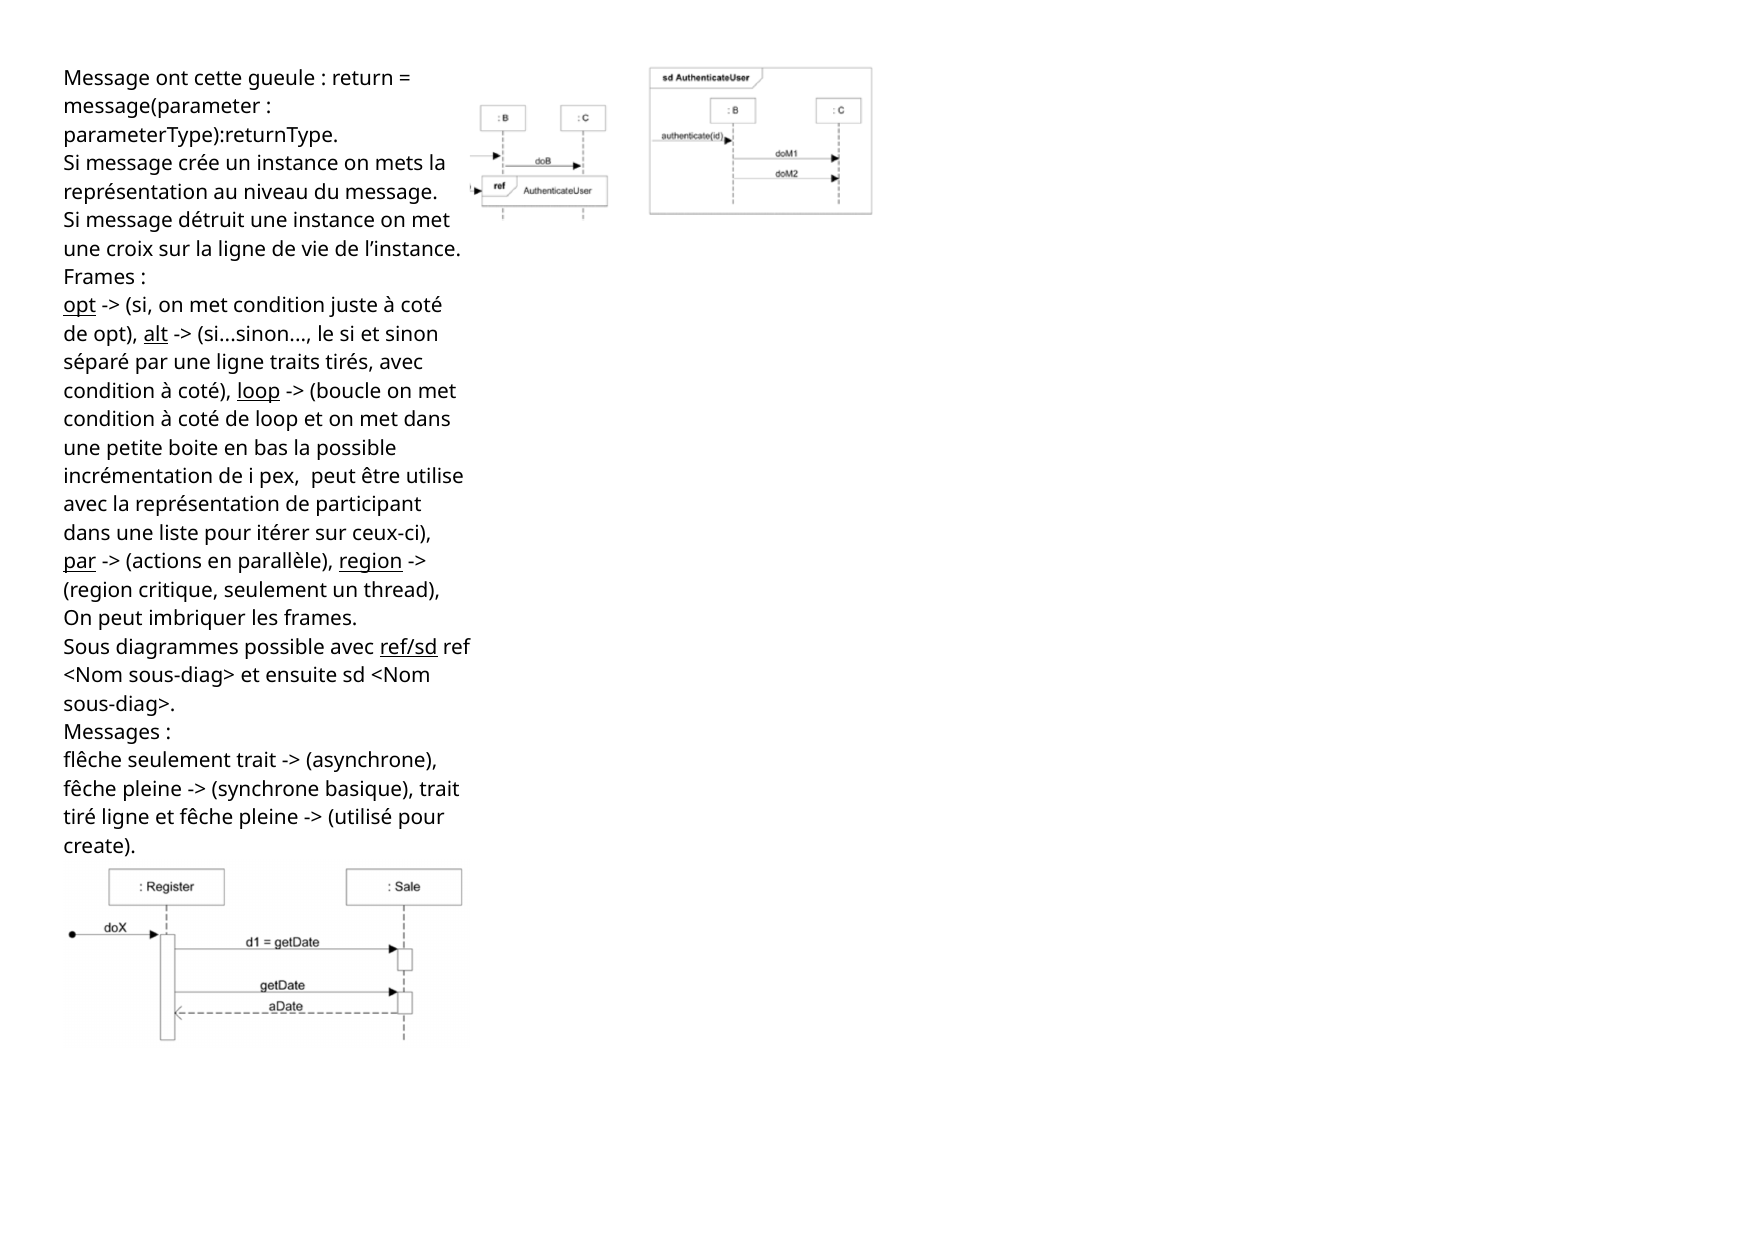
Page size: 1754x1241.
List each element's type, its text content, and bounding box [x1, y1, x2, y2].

text Messages : [63, 717, 470, 746]
text flêche seulement trait -> (asynchrone), fêche pleine -> (synchrone basique), trait tiré ligne et fêche pleine -> (utilisé pour create). [63, 746, 470, 859]
text opt -> (si, on met condition juste à coté de opt), alt -> (si...sinon..., le si et sinon séparé par une ligne traits tirés, avec condition à coté), loop -> (boucle on met condition à coté de loop et on met dans une petite boite en bas la possible incrémentation de i pex, peut être utilise avec la représentation de participant dans une liste pour itérer sur ceux-ci), par -> (actions en parallèle), region -> (region critique, seulement un thread), On peut imbriquer les frames. [63, 291, 470, 632]
text Message ont cette gueule : return = message(parameter : parameterType):returnType. [63, 63, 469, 148]
text Sous diagrammes possible avec ref/sd ref <Nom sous-diag> et ensuite sd <Nom sous-diag>. [63, 632, 470, 717]
text Si message détruit une instance on met une croix sur la ligne de vie de l’instance. [63, 205, 470, 262]
picture [469, 63, 877, 221]
text Frames : [63, 262, 470, 291]
picture [63, 859, 470, 1048]
text Si message crée un instance on mets la représentation au niveau du message. [63, 148, 469, 205]
